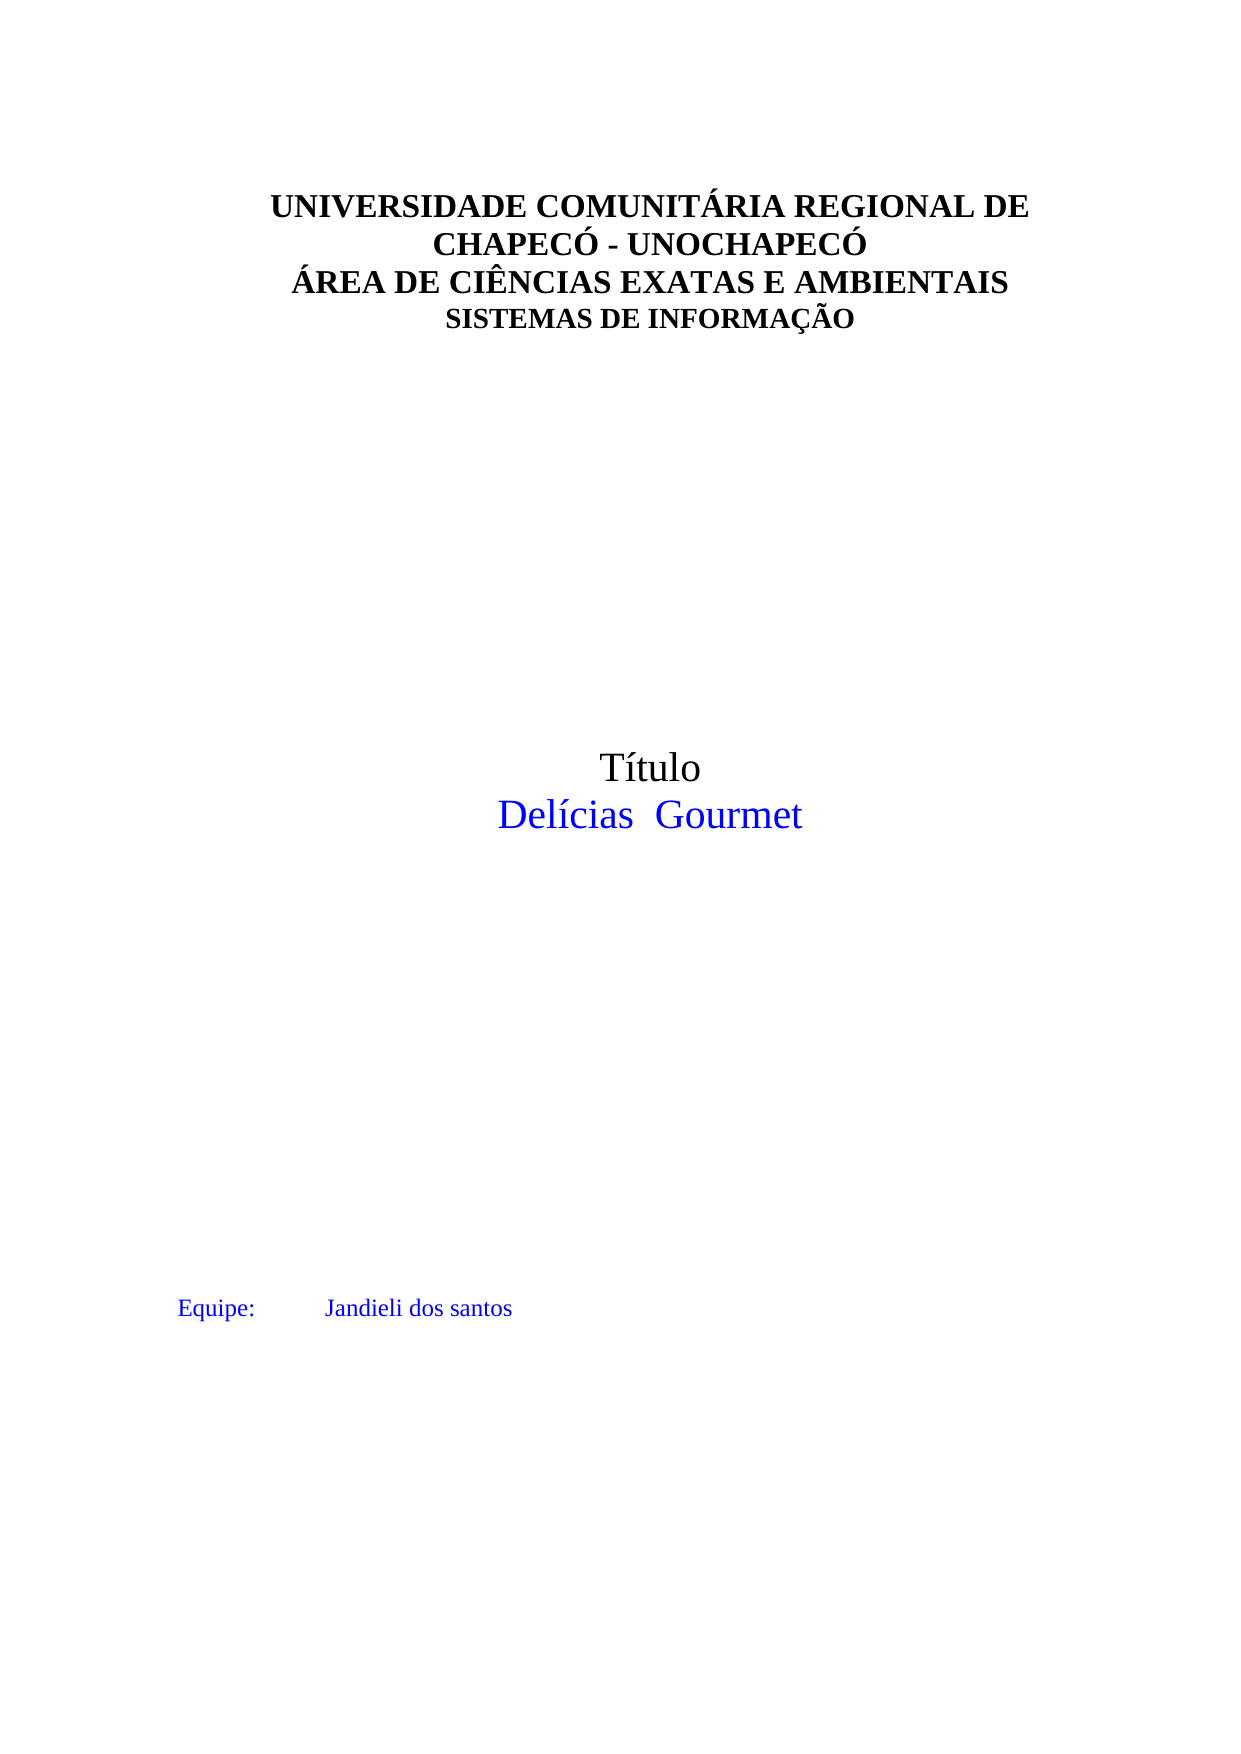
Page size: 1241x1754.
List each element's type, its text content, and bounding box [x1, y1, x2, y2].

text SISTEMAS DE INFORMAÇÃO [237, 301, 1063, 334]
text UNIVERSIDADE COMUNITÁRIA REGIONAL DE CHAPECÓ - UNOCHAPECÓ [237, 186, 1063, 263]
text Título [237, 742, 1063, 790]
text Delícias Gourmet [237, 790, 1063, 838]
text Equipe: Jandieli dos santos [177, 1293, 1063, 1322]
text ÁREA DE CIÊNCIAS EXATAS E AMBIENTAIS [237, 263, 1063, 301]
